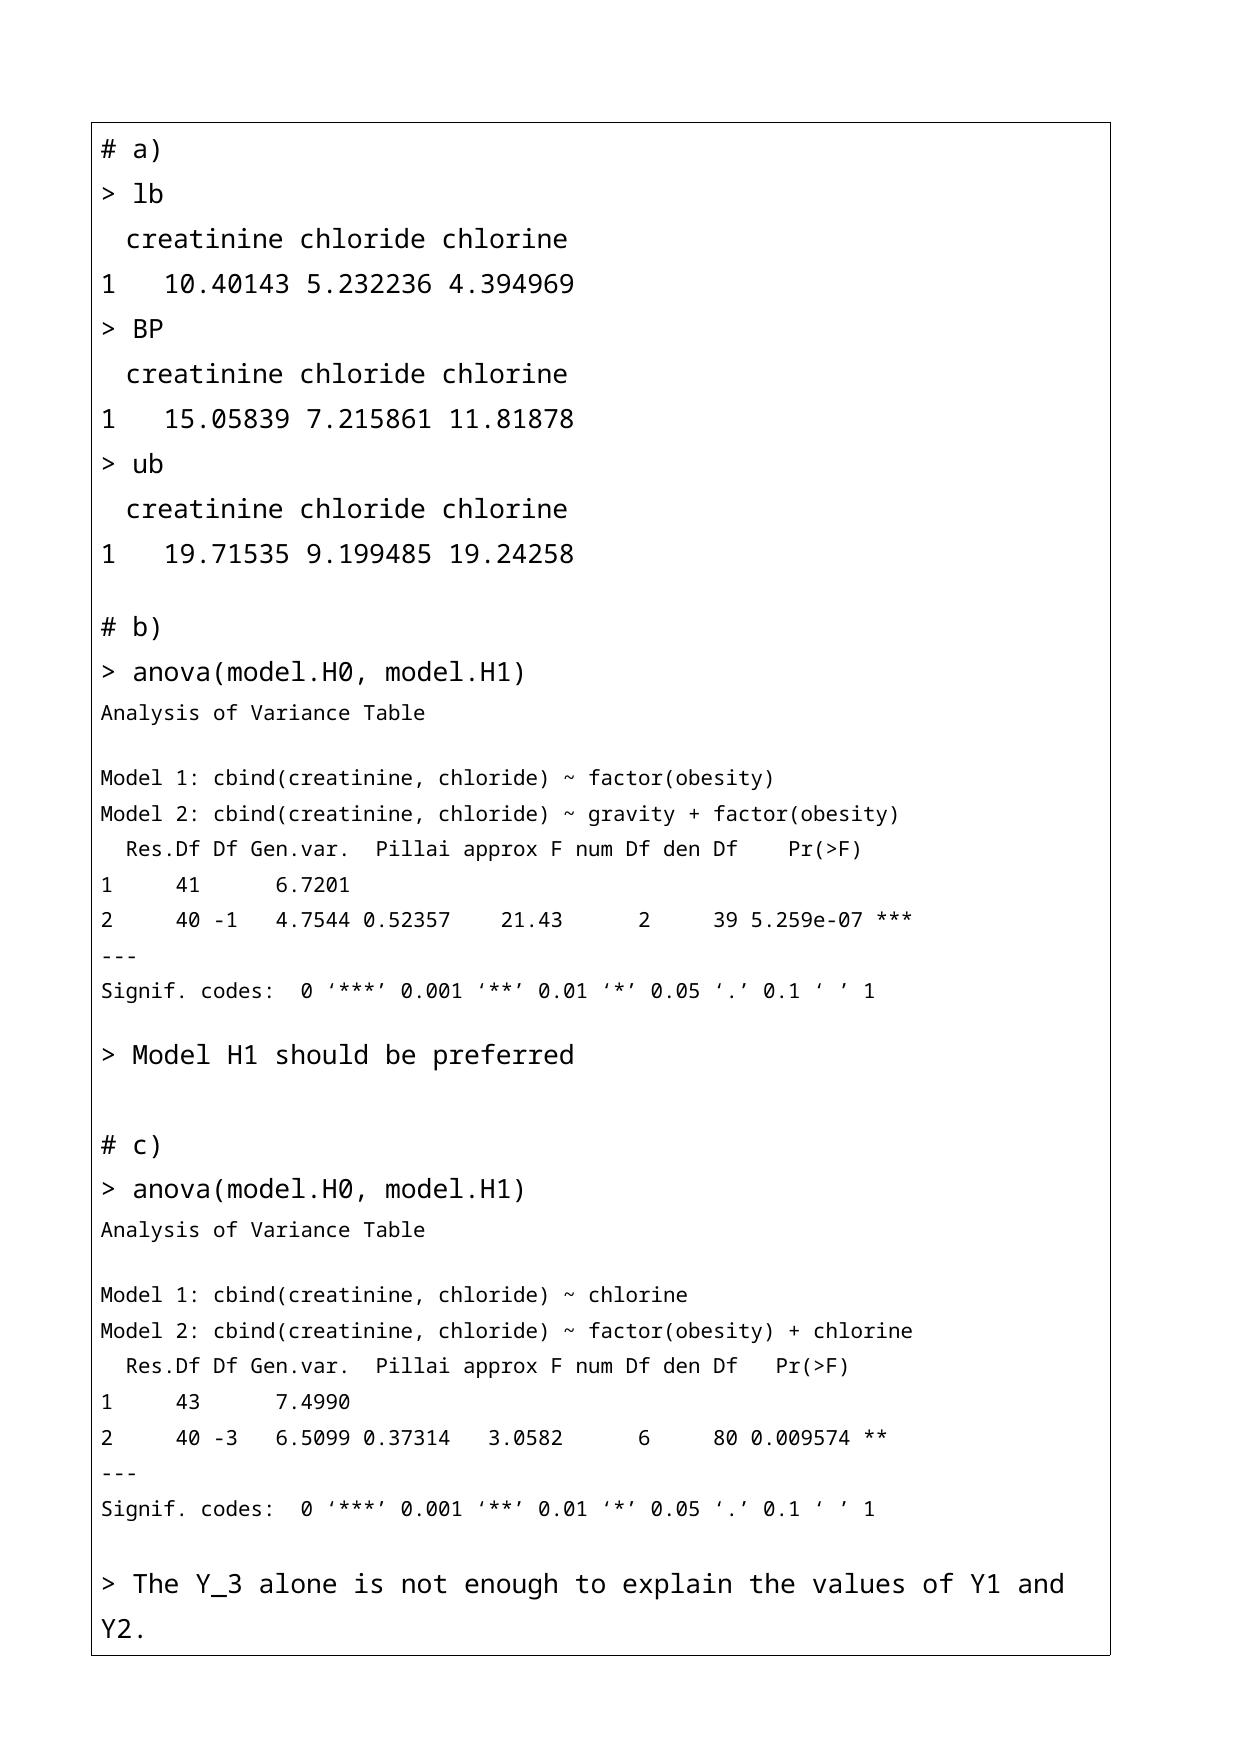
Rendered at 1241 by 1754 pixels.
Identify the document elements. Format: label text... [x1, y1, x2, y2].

text > Model H1 should be preferred [100, 1036, 1101, 1072]
text > lb [100, 176, 1101, 212]
text Model 2: cbind(creatinine, chloride) ~ factor(obesity) + chlorine [100, 1316, 1101, 1344]
text 1 10.40143 5.232236 4.394969 [100, 265, 1101, 301]
text 2 40 -1 4.7544 0.52357 21.43 2 39 5.259e-07 *** [100, 905, 1101, 934]
text Signif. codes: 0 ‘***’ 0.001 ‘**’ 0.01 ‘*’ 0.05 ‘.’ 0.1 ‘ ’ 1 [100, 1494, 1101, 1522]
text 2 40 -3 6.5099 0.37314 3.0582 6 80 0.009574 ** [100, 1423, 1101, 1451]
text Res.Df Df Gen.var. Pillai approx F num Df den Df Pr(>F) [100, 834, 1101, 863]
text creatinine chloride chlorine [100, 221, 1101, 256]
text # b) [100, 608, 1101, 644]
text > anova(model.H0, model.H1) [100, 653, 1101, 689]
text # a) [100, 131, 1101, 167]
text 1 41 6.7201 [100, 870, 1101, 898]
text creatinine chloride chlorine [100, 355, 1101, 391]
text Analysis of Variance Table [100, 1216, 1101, 1244]
text > anova(model.H0, model.H1) [100, 1171, 1101, 1207]
text Signif. codes: 0 ‘***’ 0.001 ‘**’ 0.01 ‘*’ 0.05 ‘.’ 0.1 ‘ ’ 1 [100, 976, 1101, 1005]
text > ub [100, 445, 1101, 481]
text 1 43 7.4990 [100, 1387, 1101, 1416]
text --- [100, 1458, 1101, 1487]
text Model 2: cbind(creatinine, chloride) ~ gravity + factor(obesity) [100, 799, 1101, 827]
text Res.Df Df Gen.var. Pillai approx F num Df den Df Pr(>F) [100, 1352, 1101, 1380]
text # c) [100, 1126, 1101, 1162]
text Model 1: cbind(creatinine, chloride) ~ chlorine [100, 1281, 1101, 1309]
text 1 19.71535 9.199485 19.24258 [100, 535, 1101, 571]
text > BP [100, 310, 1101, 346]
text --- [100, 941, 1101, 969]
text Model 1: cbind(creatinine, chloride) ~ factor(obesity) [100, 763, 1101, 792]
text creatinine chloride chlorine [100, 490, 1101, 526]
text Analysis of Variance Table [100, 698, 1101, 727]
text 1 15.05839 7.215861 11.81878 [100, 400, 1101, 436]
text > The Y_3 alone is not enough to explain the values of Y1 and Y2. [100, 1565, 1101, 1646]
